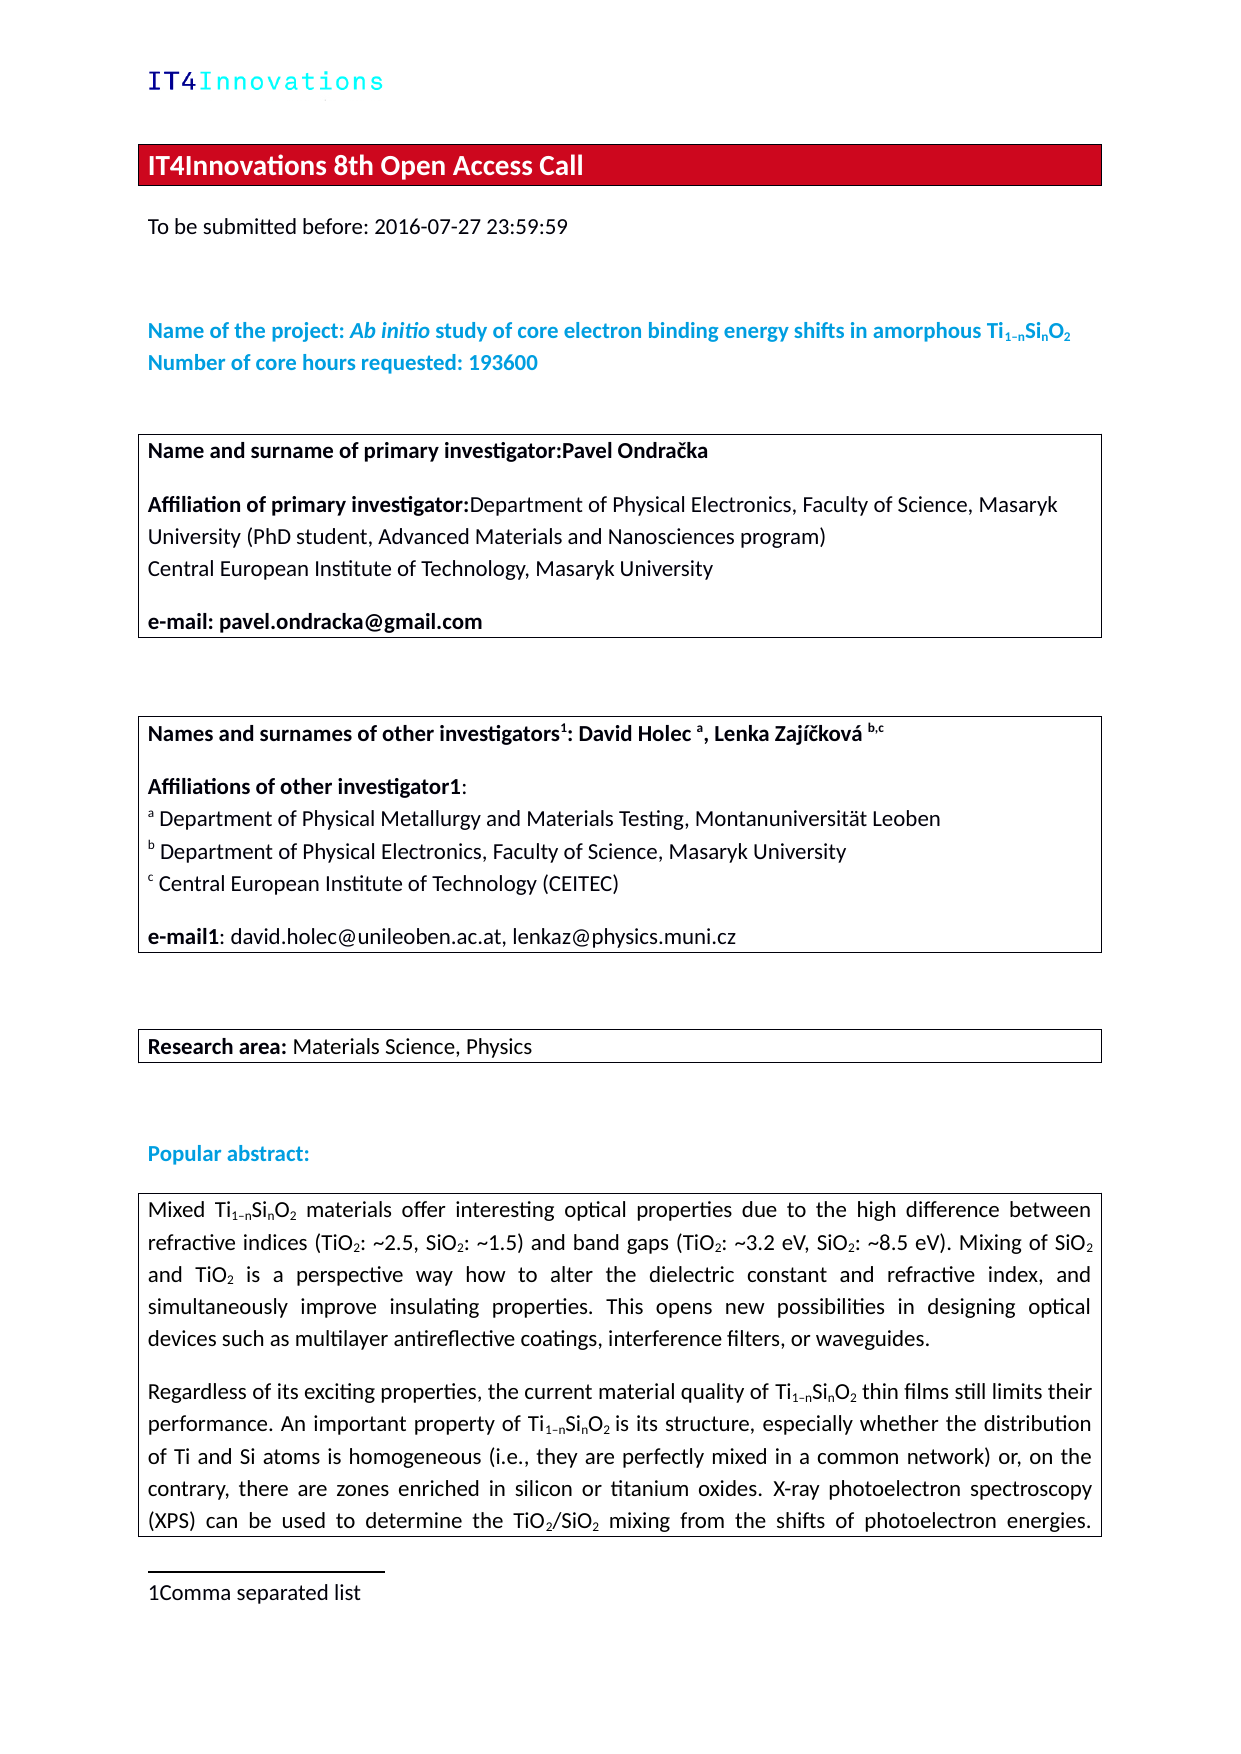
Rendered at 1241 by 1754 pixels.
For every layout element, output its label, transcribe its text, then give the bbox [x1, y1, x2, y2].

text Affiliations of other investigator1: a Department of Physical Metallurgy and Materials Testing, Montanuniversität Leoben b Department of Physical Electronics, Faculty of Science, Masaryk University c Central European Institute of Technology (CEITEC) [139, 769, 1101, 897]
picture [129, 47, 407, 101]
text Affiliation of primary investigator:Department of Physical Electronics, Faculty of Science, Masaryk University (PhD student, Advanced Materials and Nanosciences program) Central European Institute of Technology, Masaryk University [139, 487, 1101, 582]
text Popular abstract: [148, 1139, 1093, 1167]
text Comma separated list [148, 1578, 1093, 1606]
text Name of the project: Ab initio study of core electron binding energy shifts in amorphous Ti1–nSinO2 Number of core hours requested: 193600 [148, 316, 1093, 408]
text To be submitted before: 2016-07-27 23:59:59 [148, 212, 1093, 240]
text IT4Innovations 8th Open Access Call [139, 145, 1101, 185]
text e-mail: pavel.ondracka@gmail.com [139, 604, 1101, 637]
text e-mail1: david.holec@unileoben.ac.at, lenkaz@physics.muni.cz [139, 919, 1101, 952]
text Regardless of its exciting properties, the current material quality of Ti1–nSinO2 thin films still limits their performance. An important property of Ti1–nSinO2 is its structure, especially whether the distribution of Ti and Si atoms is homogeneous (i.e., they are perfectly mixed in a common network) or, on the contrary, there are zones enriched in silicon or titanium oxides. X-ray photoelectron spectroscopy (XPS) can be used to determine the TiO2/SiO2 mixing from the shifts of photoelectron energies. [139, 1374, 1101, 1536]
text Mixed Ti1–nSinO2 materials offer interesting optical properties due to the high difference between refractive indices (TiO2: ~2.5, SiO2: ~1.5) and band gaps (TiO2: ~3.2 eV, SiO2: ~8.5 eV). Mixing of SiO2 and TiO2 is a perspective way how to alter the dielectric constant and refractive index, and simultaneously improve insulating properties. This opens new possibilities in designing optical devices such as multilayer antireflective coatings, interference filters, or waveguides. [139, 1194, 1101, 1352]
text Research area: Materials Science, Physics [139, 1030, 1101, 1062]
text Names and surnames of other investigators: David Holec a, Lenka Zajíčková b,c [139, 717, 1101, 747]
text Name and surname of primary investigator:Pavel Ondračka [139, 435, 1101, 465]
